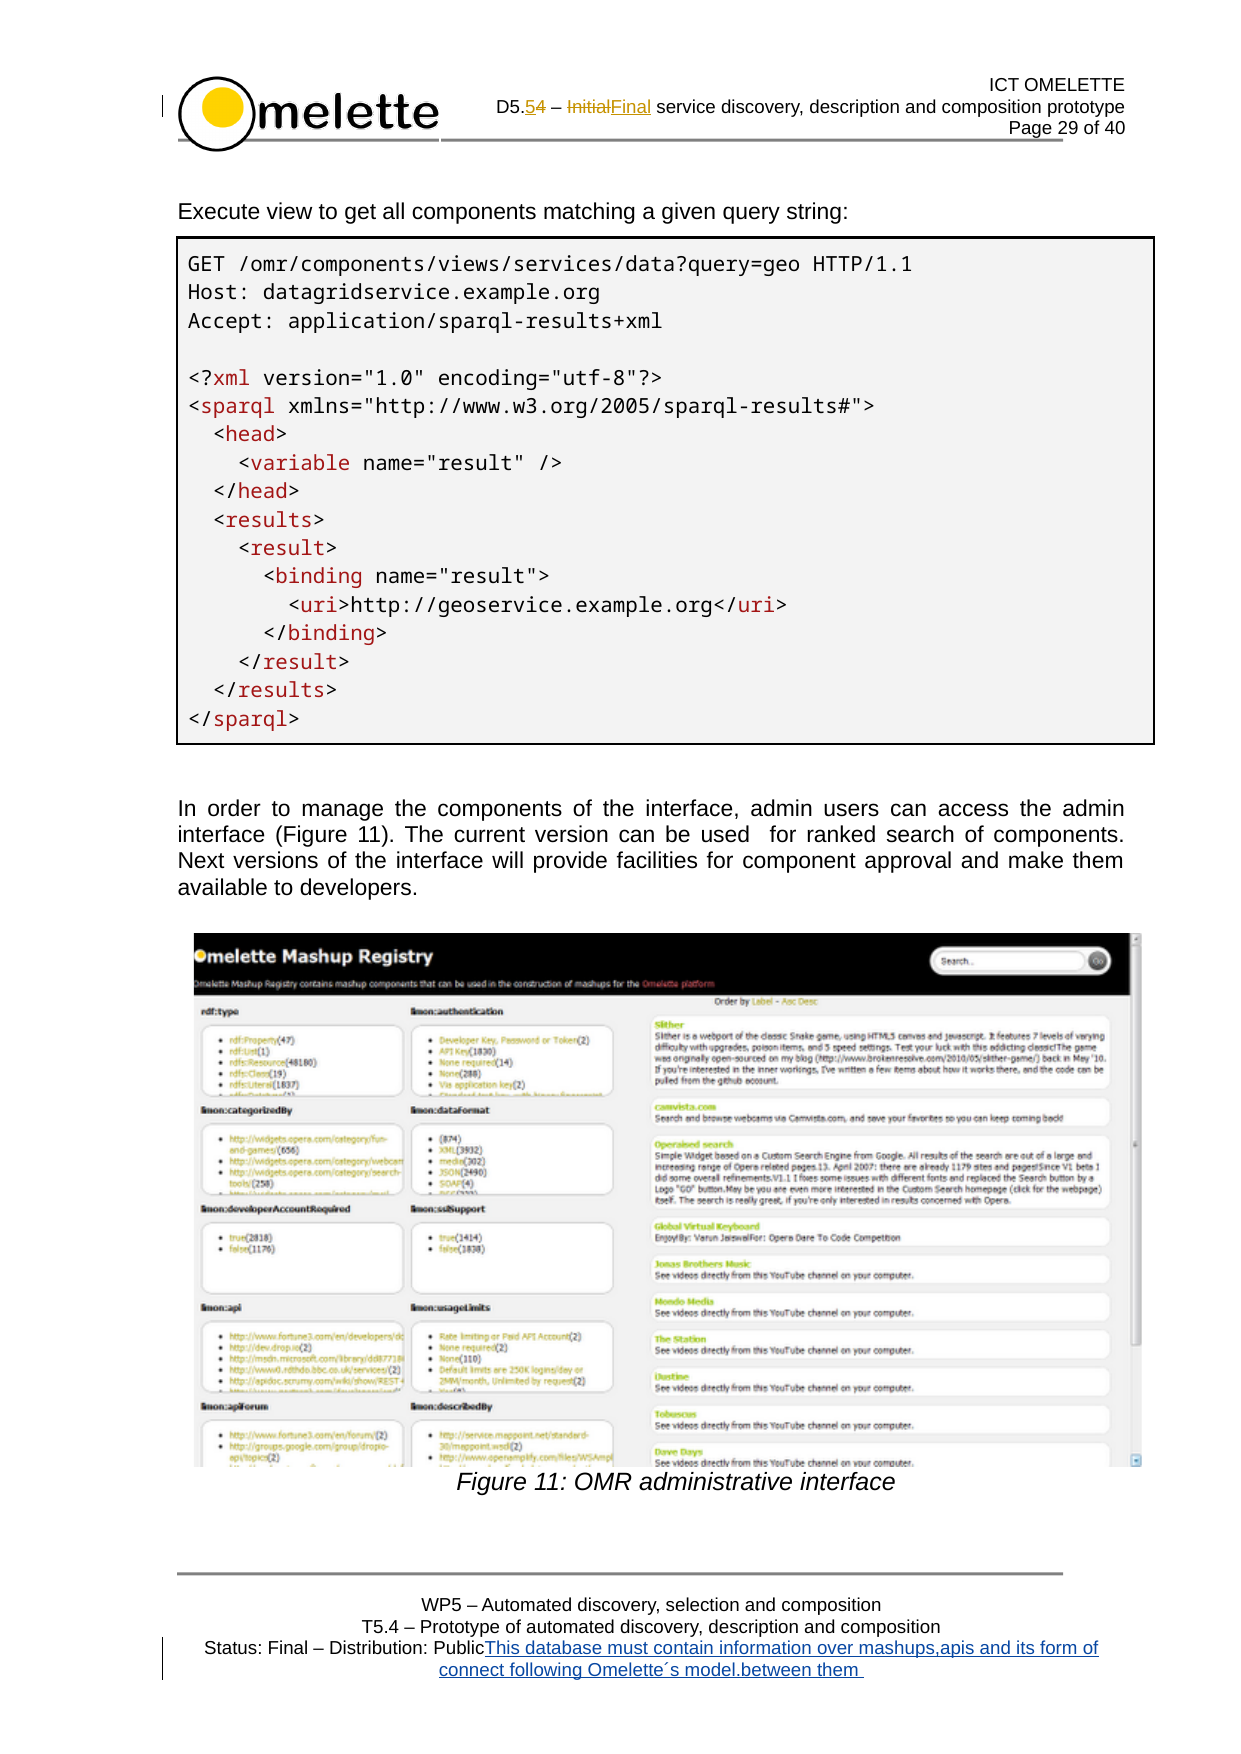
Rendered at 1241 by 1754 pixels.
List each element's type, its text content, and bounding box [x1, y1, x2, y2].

table_header GET /omr/components/views/services/data?query=geo HTTP/1.1 Host: datagridservice.example.org Accept: application/sparql-results+xml <?xml version="1.0" encoding="utf-8"?> <sparql xmlns="http://www.w3.org/2005/sparql-results#"> <head> <variable name="result" /> </head> <results> <result> <binding name="result"> <uri>http://geoservice.example.org</uri> </binding> </result> </results> </sparql> [178, 239, 1153, 743]
picture [178, 76, 439, 152]
text Figure 11: OMR administrative interface [194, 933, 1161, 1495]
text Execute view to get all components matching a given query string: [177, 198, 1125, 224]
picture [193, 933, 1142, 1467]
text In order to manage the components of the interface, admin users can access the admin interface (Figure 11). The current version can be used for ranked search of components. Next versions of the interface will provide facilities for component approval and make them available to developers. [177, 795, 1125, 900]
